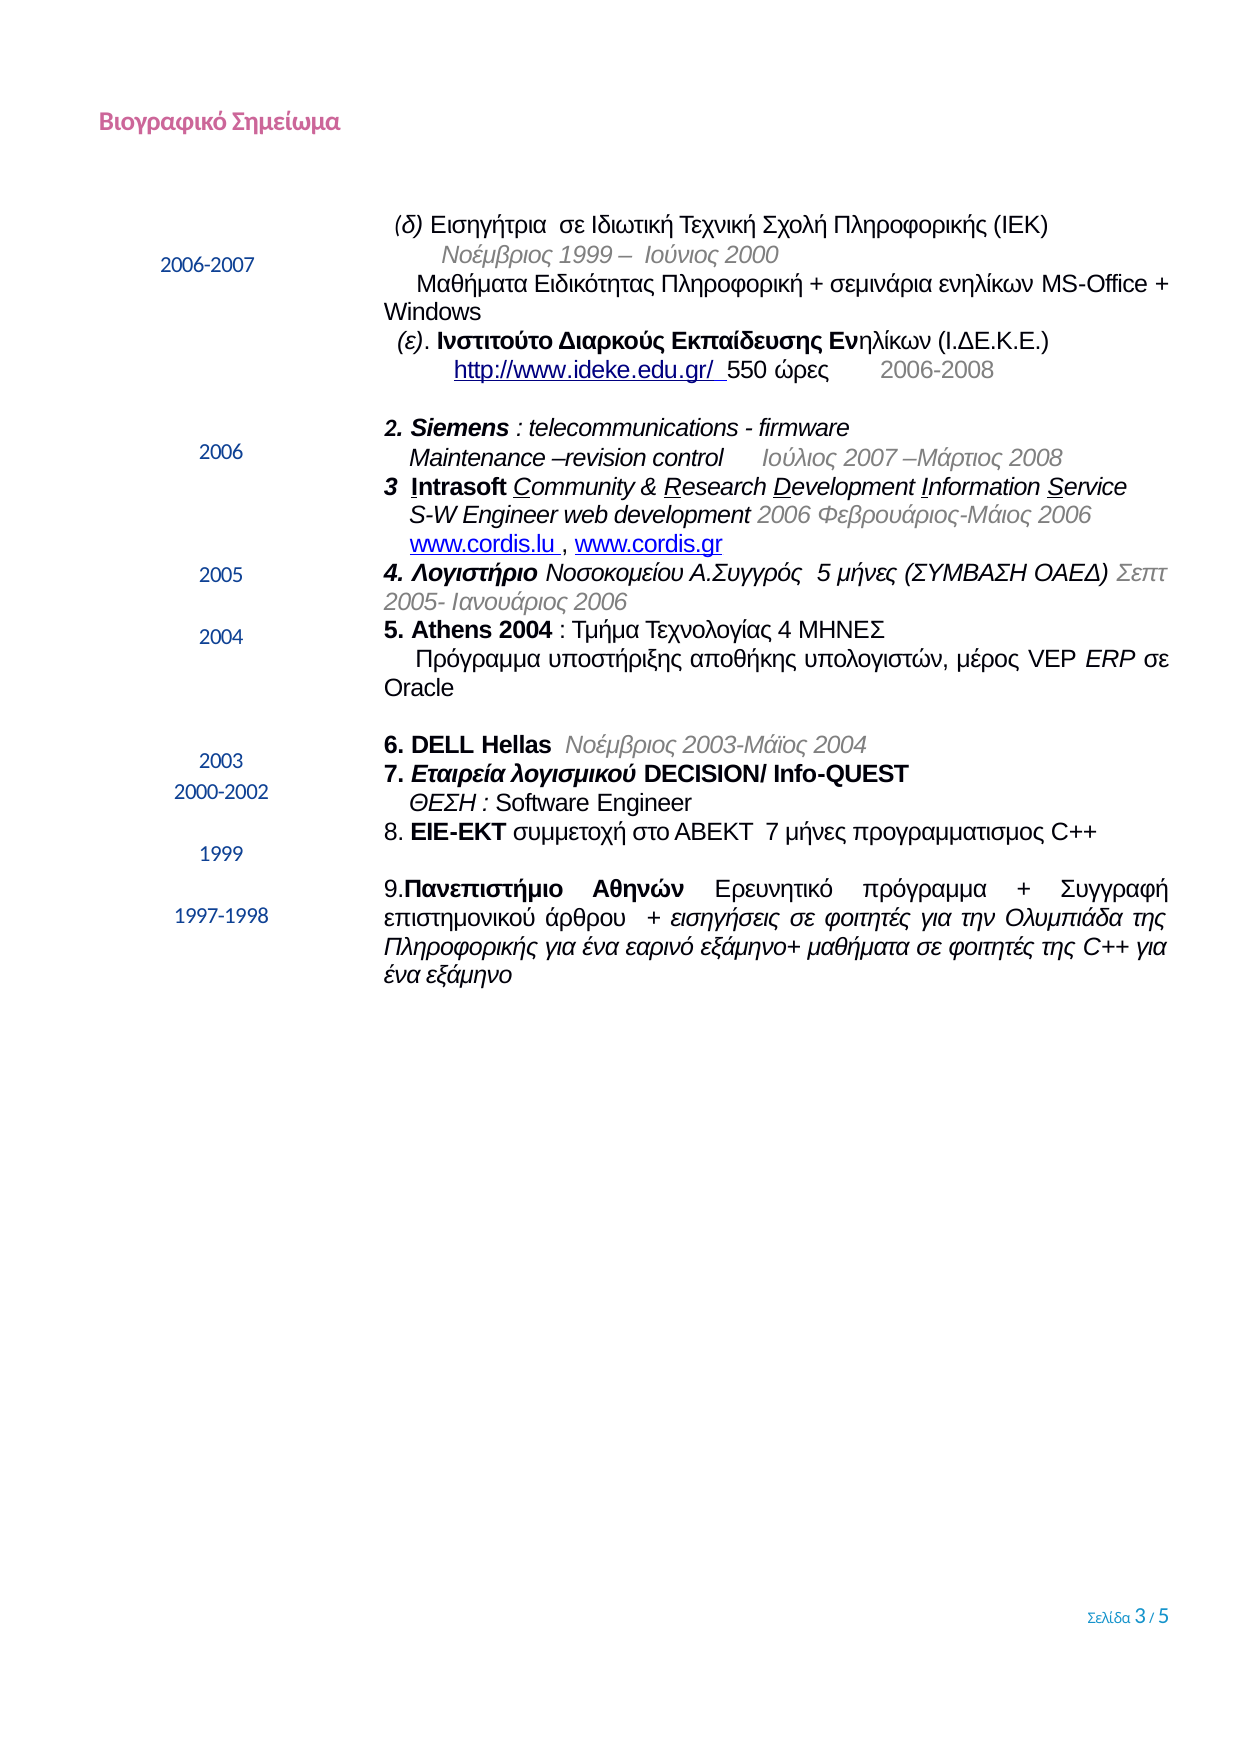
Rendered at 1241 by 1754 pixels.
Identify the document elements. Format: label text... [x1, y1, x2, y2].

table_header 2006-2007 2006 2005 2004 2003 2000-2002 1999 1997-1998 [89, 179, 384, 1020]
table_cell (δ) Eισηγήτρια σε Ιδιωτική Τεχνική Σχολή Πληροφορικής (IEK) Νοέμβριος 1999 – Ιούνιος 2000 Μαθήματα Ειδικότητας Πληροφορική + σεμινάρια ενηλίκων MS-Office + Windows (ε). Ινστιτούτο Διαρκούς Εκπαίδευσης Ενηλίκων (Ι.ΔΕ.Κ.Ε.) http://www.ideke.edu.gr/ 550 ώρες 2006-2008 2. Siemens : telecommunications - firmware Maintenance –revision control Ioύλιος 2007 –Μάρτιος 2008 3 Intrasoft Community & Research Development Information Service S-W Engineer web development 2006 Φεβρουάριος-Mάιος 2006 www.cordis.lu , www.cordis.gr 4. Λογιστήριο Νοσοκομείου Α.Συγγρός 5 μήνες (ΣΥΜΒΑΣΗ ΟΑΕΔ) Σεπτ 2005- Iανουάριος 2006 5. Athens 2004 : Τμήμα Τεχνολογίας 4 MHNEΣ Πρόγραμμα υποστήριξης αποθήκης υπολογιστών, μέρος VEP ERP σε Oracle 6. DELL Hellas Νοέμβριος 2003-Μάϊος 2004 7. Εταιρεία λογισμικού DECISION/ Info-QUEST ΘΕΣΗ : Software Engineer 8. EIE-EKT συμμετοχή στο ΑΒΕΚΤ 7 μήνες προγραμματισμος C++ 9.Πανεπιστήμιο Αθηνών Eρευνητικό πρόγραμμα + Συγγραφή επιστημονικού άρθρου + εισηγήσεις σε φοιτητές για την Ολυμπιάδα της Πληροφορικής για ένα εαρινό εξάμηνο+ μαθήματα σε φοιτητές της C++ για ένα εξάμηνο [384, 179, 1169, 1020]
